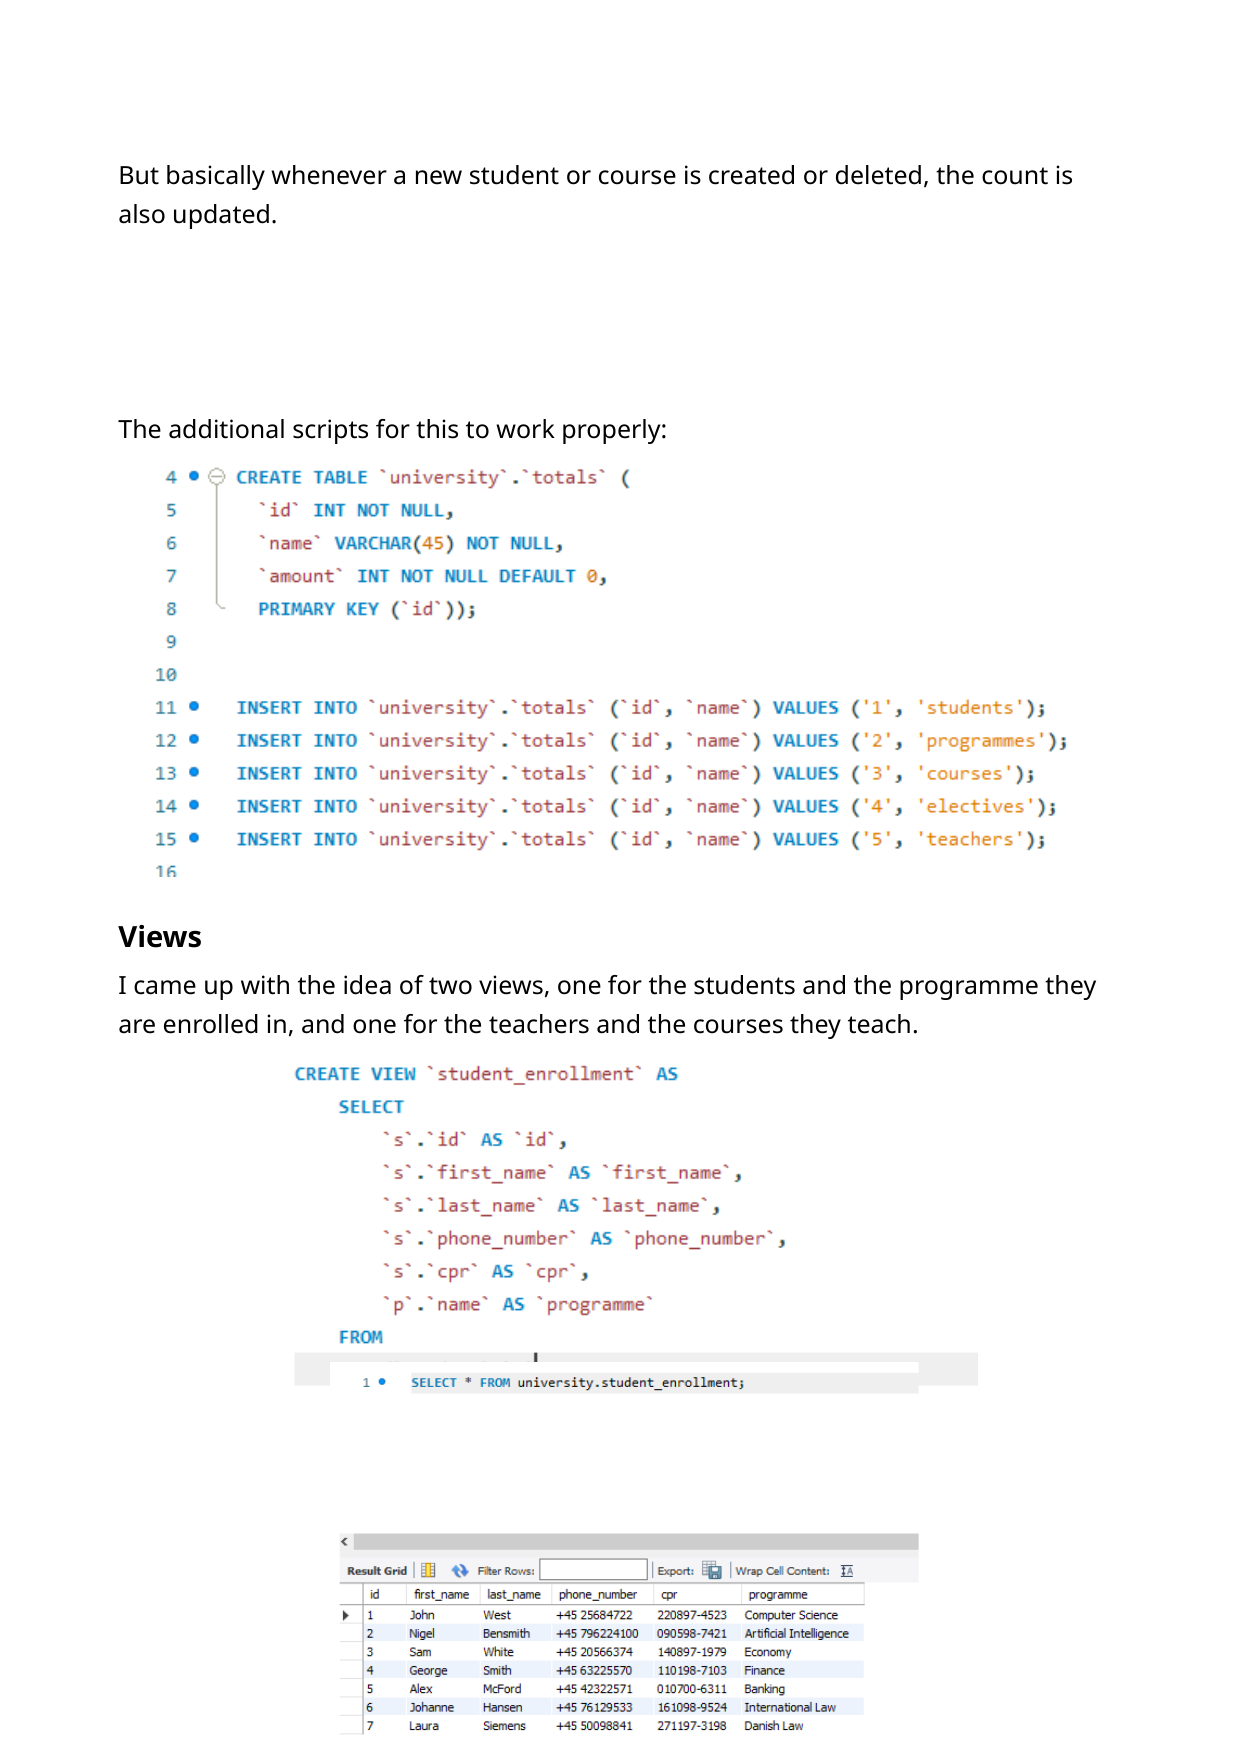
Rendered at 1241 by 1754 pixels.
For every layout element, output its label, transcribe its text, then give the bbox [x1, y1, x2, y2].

text I came up with the idea of two views, one for the students and the programme they are enrolled in, and one for the teachers and the courses they teach. [118, 968, 1122, 1041]
picture [262, 1061, 978, 1754]
text But basically whenever a new student or course is created or deleted, the count is also updated. [118, 118, 1122, 231]
picture [152, 465, 1088, 877]
text The additional scripts for this to work properly: [118, 411, 1122, 446]
subtitle Views [118, 480, 1122, 956]
